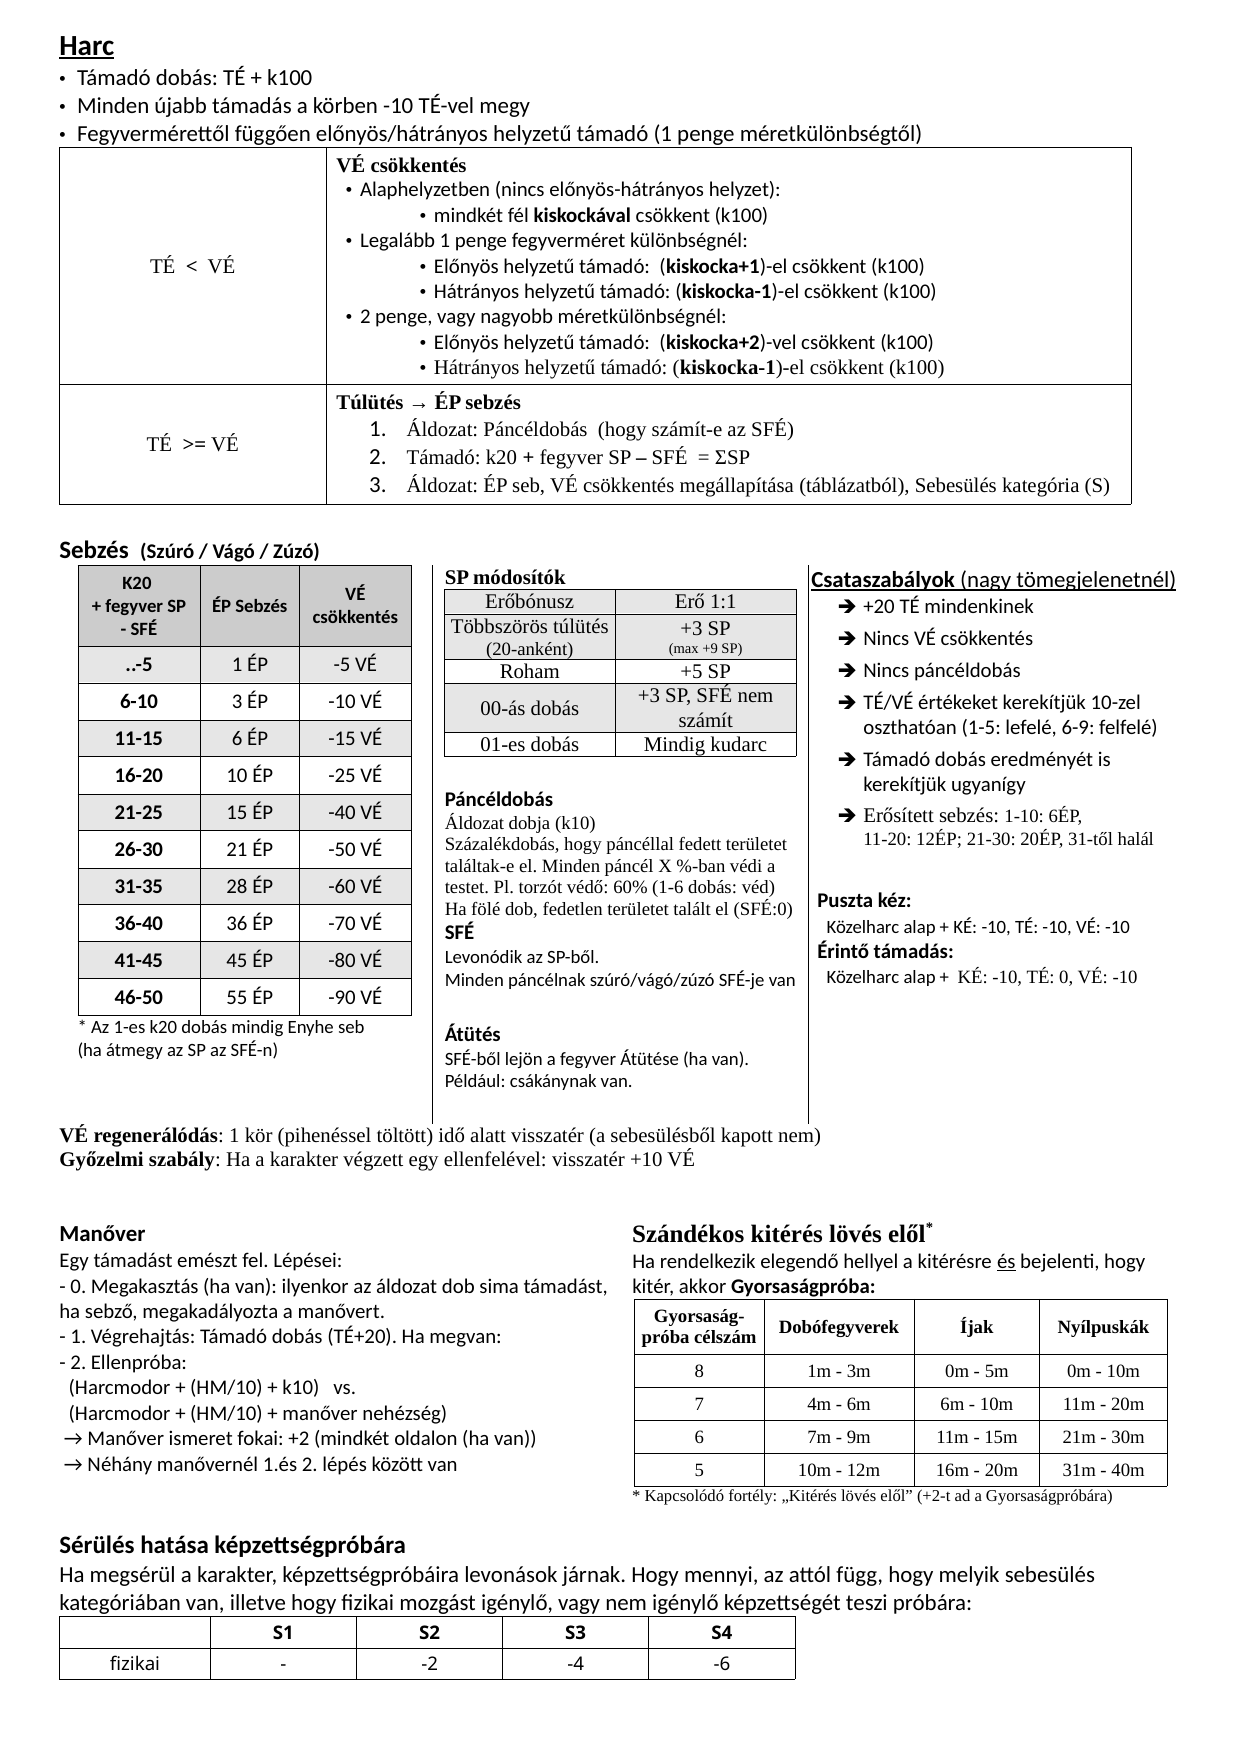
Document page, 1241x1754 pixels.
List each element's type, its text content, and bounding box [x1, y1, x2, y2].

table_cell 0m - 10m [1040, 1355, 1167, 1387]
text Áldozat dobja (k10) Százalékdobás, hogy páncéllal fedett területet találtak-e el. Minden páncél X %-ban védi a testet. Pl. torzót védő: 60% (1-6 dobás: véd) Ha fölé dob, fedetlen területet talált el (SFÉ:0) [444, 812, 800, 919]
table_cell Többszörös túlütés (20-anként) [445, 615, 615, 659]
table_cell 45 ÉP [201, 942, 299, 978]
table_header S4 [649, 1617, 795, 1647]
table_cell -5 VÉ [300, 647, 411, 682]
table_cell -4 [503, 1649, 648, 1679]
table_cell 31-35 [79, 869, 200, 904]
table_header ÉP Sebzés [201, 566, 299, 646]
text Harc [59, 27, 1181, 63]
table_cell - [211, 1649, 356, 1679]
table_cell -50 VÉ [300, 831, 411, 867]
text (Harcmodor + (HM/10) + manőver nehézség) [59, 1400, 620, 1425]
table_header VÉ csökkentés Alaphelyzetben (nincs előnyös-hátrányos helyzet): mindkét fél kiskockával csökkent (k100) Legalább 1 penge fegyverméret különbségnél: Előnyös helyzetű támadó: (kiskocka+1)-el csökkent (k100) Hátrányos helyzetű támadó: (kiskocka-1)-el csökkent (k100) 2 penge, vagy nagyobb méretkülönbségnél: Előnyös helyzetű támadó: (kiskocka+2)-vel csökkent (k100) Hátrányos helyzetű támadó: (kiskocka-1)-el csökkent (k100) [327, 148, 1131, 384]
table_cell 6 [635, 1421, 764, 1453]
table_header Íjak [915, 1300, 1039, 1354]
list Támadó dobás eredményét is kerekítjük ugyanígy [837, 746, 1181, 797]
table_cell 36-40 [79, 905, 200, 941]
table_cell 26-30 [79, 831, 200, 867]
table_header S3 [503, 1617, 648, 1647]
table_cell 0m - 5m [915, 1355, 1039, 1387]
text → Manőver ismeret fokai: +2 (mindkét oldalon (ha van)) → Néhány manővernél 1.és 2. lépés között van [59, 1425, 620, 1476]
table_cell +3 SP, SFÉ nem számít [616, 684, 796, 732]
table_header Erőbónusz [445, 590, 615, 613]
table_cell 6-10 [79, 684, 200, 719]
table_cell 28 ÉP [201, 869, 299, 904]
table_cell 1 ÉP [201, 647, 299, 682]
text VÉ regenerálódás: 1 kör (pihenéssel töltött) idő alatt visszatér (a sebesülésből kapott nem) [59, 1123, 1181, 1147]
text (ha átmegy az SP az SFÉ-n) [59, 1038, 429, 1061]
table_cell 46-50 [79, 979, 200, 1015]
table_cell TÉ >= VÉ [60, 385, 326, 504]
table_cell 1m - 3m [765, 1355, 914, 1387]
list TÉ/VÉ értékeket kerekítjük 10-zel oszthatóan (1-5: lefelé, 6-9: felfelé) [837, 689, 1181, 740]
table_cell 21 ÉP [201, 831, 299, 867]
table_cell 6 ÉP [201, 721, 299, 756]
table_cell +3 SP (max +9 SP) [616, 615, 796, 659]
table_cell -15 VÉ [300, 721, 411, 756]
table_cell Roham [445, 660, 615, 683]
table_cell 15 ÉP [201, 795, 299, 830]
table_cell 11m - 20m [1040, 1388, 1167, 1420]
text Érintő támadás: Közelharc alap + KÉ: -10, TÉ: 0, VÉ: -10 [817, 938, 1181, 989]
table_cell 5 [635, 1454, 764, 1486]
table_cell -80 VÉ [300, 942, 411, 978]
text Csataszabályok (nagy tömegjelenetnél) [811, 565, 1181, 593]
table_header TÉ < VÉ [60, 148, 326, 384]
table_cell -2 [357, 1649, 502, 1679]
table_header VÉ csökkentés [300, 566, 411, 646]
table_cell 00-ás dobás [445, 684, 615, 732]
text Szándékos kitérés lövés elől* [620, 1219, 1181, 1248]
text - 0. Megakasztás (ha van): ilyenkor az áldozat dob sima támadást, ha sebző, megakadályozta a manővert. [59, 1273, 620, 1324]
text SFÉ-ből lejön a fegyver Átütése (ha van). Például: csákánynak van. [444, 1047, 800, 1093]
text * Kapcsolódó fortély: „Kitérés lövés elől” (+2-t ad a Gyorsaságpróbára) [620, 1486, 1181, 1505]
list Támadó dobás: TÉ + k100 [59, 63, 1181, 91]
table_cell Mindig kudarc [616, 733, 796, 756]
list +20 TÉ mindenkinek [837, 593, 1181, 619]
text Ha megsérül a karakter, képzettségpróbáira levonások járnak. Hogy mennyi, az attól függ, hogy melyik sebesülés kategóriában van, illetve hogy fizikai mozgást igénylő, vagy nem igénylő képzettségét teszi próbára: [59, 1560, 1181, 1616]
table_header Nyílpuskák [1040, 1300, 1167, 1354]
table_cell 7m - 9m [765, 1421, 914, 1453]
list Nincs VÉ csökkentés [837, 625, 1181, 651]
table_cell 41-45 [79, 942, 200, 978]
table_cell -40 VÉ [300, 795, 411, 830]
text Páncéldobás [444, 786, 800, 812]
table_cell 11-15 [79, 721, 200, 756]
text Győzelmi szabály: Ha a karakter végzett egy ellenfelével: visszatér +10 VÉ [59, 1147, 1181, 1171]
table_cell 10 ÉP [201, 757, 299, 793]
text Puszta kéz: Közelharc alap + KÉ: -10, TÉ: -10, VÉ: -10 [817, 887, 1181, 938]
list Erősített sebzés: 1-10: 6ÉP, 11-20: 12ÉP; 21-30: 20ÉP, 31-től halál [837, 803, 1181, 849]
table_cell 4m - 6m [765, 1388, 914, 1420]
list Nincs páncéldobás [837, 657, 1181, 682]
table_header Gyorsaság-próba célszám [635, 1300, 764, 1354]
table_header S2 [357, 1617, 502, 1647]
table_header Erő 1:1 [616, 590, 796, 613]
table_cell 21m - 30m [1040, 1421, 1167, 1453]
table_cell -6 [649, 1649, 795, 1679]
table_cell -60 VÉ [300, 869, 411, 904]
table_cell Túlütés → ÉP sebzés Áldozat: Páncéldobás (hogy számít-e az SFÉ) Támadó: k20 + fegyver SP – SFÉ = ΣSP Áldozat: ÉP seb, VÉ csökkentés megállapítása (táblázatból), Sebesülés kategória (S) [327, 385, 1131, 504]
table_cell 31m - 40m [1040, 1454, 1167, 1486]
table_cell 10m - 12m [765, 1454, 914, 1486]
table_cell 6m - 10m [915, 1388, 1039, 1420]
text * Az 1-es k20 dobás mindig Enyhe seb [59, 1015, 429, 1038]
text Sebzés (Szúró / Vágó / Zúzó) [59, 535, 1181, 565]
text - 2. Ellenpróba: [59, 1349, 620, 1374]
text SP módosítók [444, 565, 805, 589]
table_cell 11m - 15m [915, 1421, 1039, 1453]
table_cell 16m - 20m [915, 1454, 1039, 1486]
table_cell 8 [635, 1355, 764, 1387]
table_header K20 + fegyver SP - SFÉ [79, 566, 200, 646]
table_cell 16-20 [79, 757, 200, 793]
table_cell -70 VÉ [300, 905, 411, 941]
table_cell fizikai [60, 1649, 210, 1679]
table_header Dobófegyverek [765, 1300, 914, 1354]
table_cell ..-5 [79, 647, 200, 682]
table_cell +5 SP [616, 660, 796, 683]
text Sérülés hatása képzettségpróbára [59, 1529, 1181, 1560]
list Fegyvermérettől függően előnyös/hátrányos helyzetű támadó (1 penge méretkülönbségtől) [59, 119, 1181, 147]
table_cell 7 [635, 1388, 764, 1420]
text Minden páncélnak szúró/vágó/zúzó SFÉ-je van [444, 968, 800, 991]
table_cell -25 VÉ [300, 757, 411, 793]
table_header S1 [211, 1617, 356, 1647]
text Átütés [444, 1021, 800, 1047]
text Ha rendelkezik elegendő hellyel a kitérésre és bejelenti, hogy kitér, akkor Gyorsaságpróba: [632, 1248, 1181, 1299]
table_cell 36 ÉP [201, 905, 299, 941]
text (Harcmodor + (HM/10) + k10) vs. [59, 1374, 620, 1400]
text SFÉ [444, 919, 800, 945]
text Egy támadást emészt fel. Lépései: [59, 1247, 620, 1273]
table_cell 01-es dobás [445, 733, 615, 756]
table_cell -90 VÉ [300, 979, 411, 1015]
table_cell 21-25 [79, 795, 200, 830]
table_cell 3 ÉP [201, 684, 299, 719]
table_cell -10 VÉ [300, 684, 411, 719]
text Levonódik az SP-ből. [444, 945, 800, 968]
text Manőver [59, 1219, 620, 1247]
text - 1. Végrehajtás: Támadó dobás (TÉ+20). Ha megvan: [59, 1324, 620, 1349]
list Minden újabb támadás a körben -10 TÉ-vel megy [59, 91, 1181, 119]
table_header [60, 1617, 210, 1647]
table_cell 55 ÉP [201, 979, 299, 1015]
